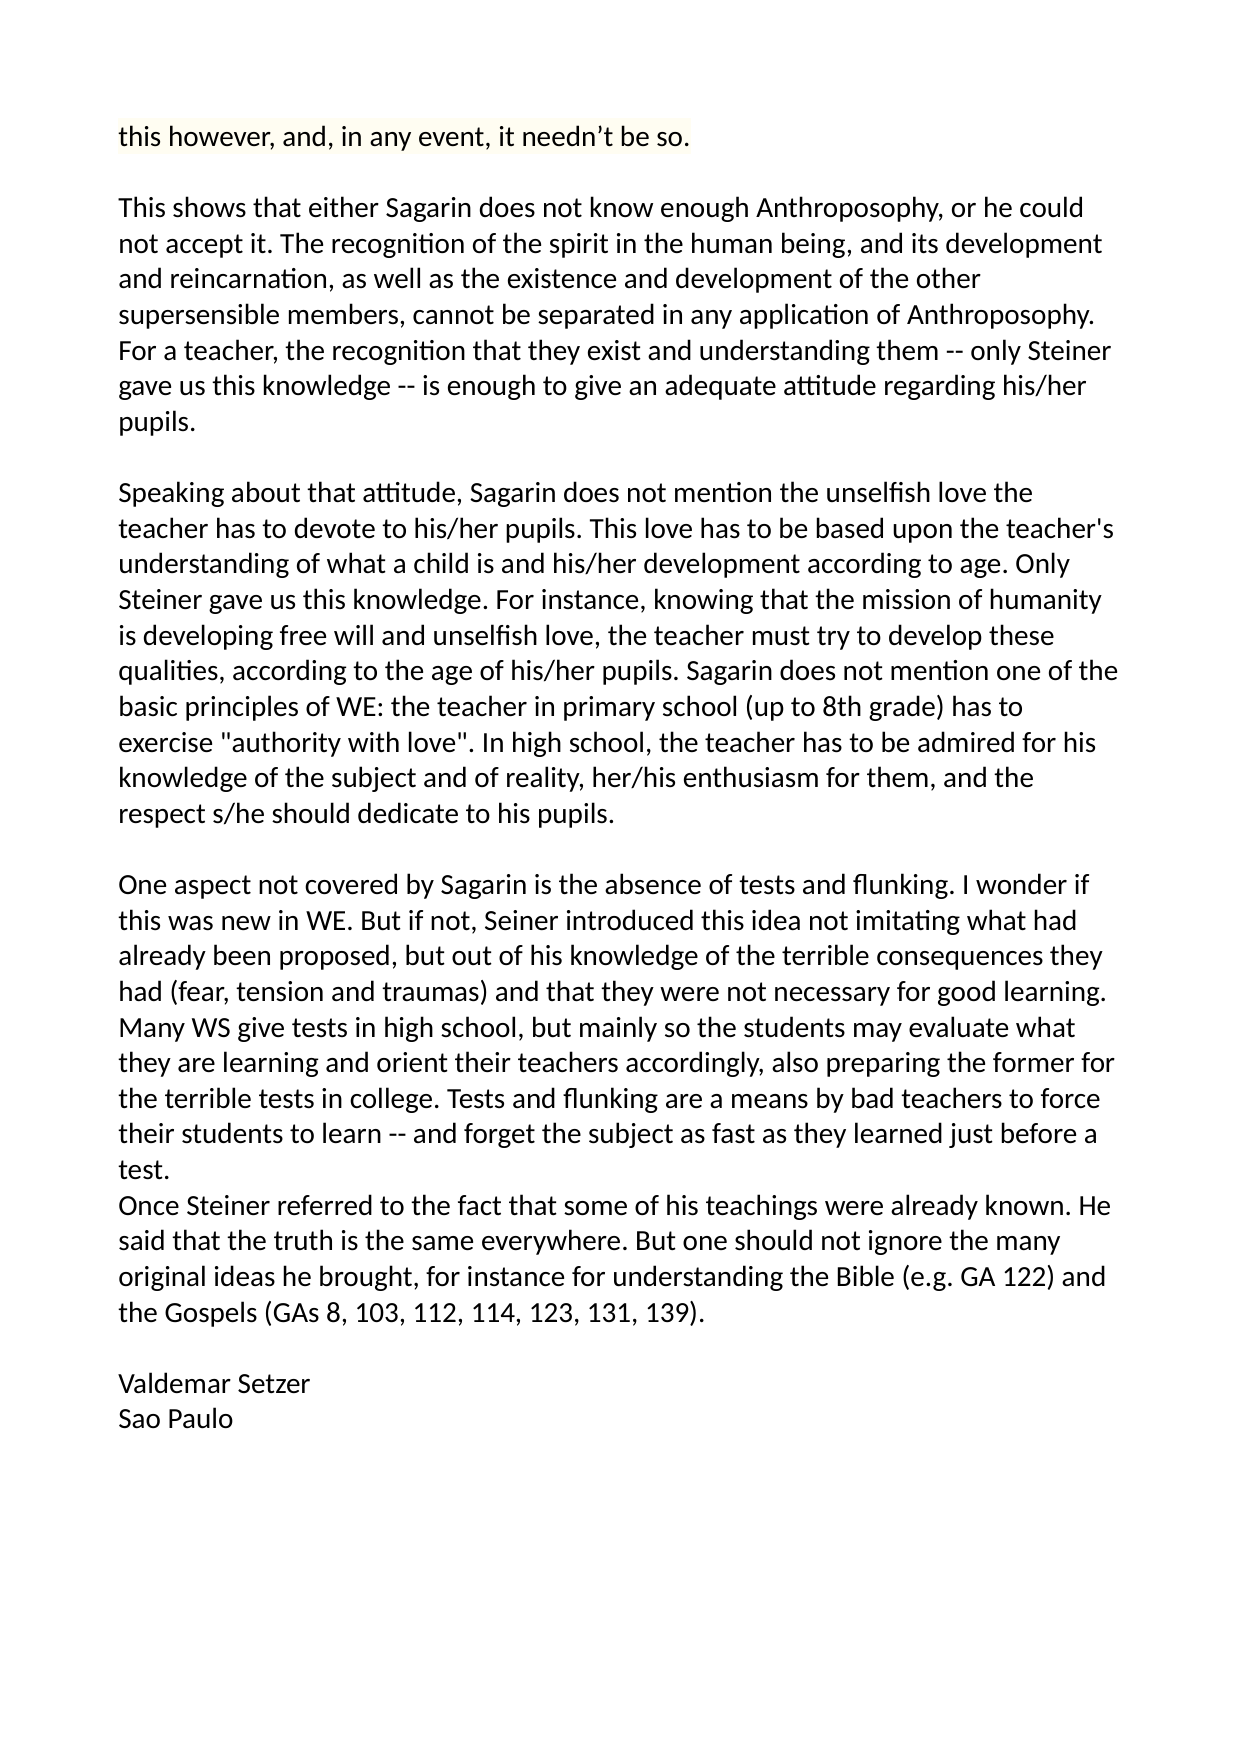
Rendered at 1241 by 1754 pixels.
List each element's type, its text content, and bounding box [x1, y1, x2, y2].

text One aspect not covered by Sagarin is the absence of tests and flunking. I wonder if this was new in WE. But if not, Seiner introduced this idea not imitating what had already been proposed, but out of his knowledge of the terrible consequences they had (fear, tension and traumas) and that they were not necessary for good learning. Many WS give tests in high school, but mainly so the students may evaluate what they are learning and orient their teachers accordingly, also preparing the former for the terrible tests in college. Tests and flunking are a means by bad teachers to force their students to learn -- and forget the subject as fast as they learned just before a test. [118, 866, 1122, 1187]
text Speaking about that attitude, Sagarin does not mention the unselfish love the teacher has to devote to his/her pupils. This love has to be based upon the teacher's understanding of what a child is and his/her development according to age. Only Steiner gave us this knowledge. For instance, knowing that the mission of humanity is developing free will and unselfish love, the teacher must try to develop these qualities, according to the age of his/her pupils. Sagarin does not mention one of the basic principles of WE: the teacher in primary school (up to 8th grade) has to exercise "authority with love". In high school, the teacher has to be admired for his knowledge of the subject and of reality, her/his enthusiasm for them, and the respect s/he should dedicate to his pupils. [118, 474, 1122, 831]
text Sao Paulo [118, 1401, 1122, 1436]
text Valdemar Setzer [118, 1365, 1122, 1401]
text This shows that either Sagarin does not know enough Anthroposophy, or he could not accept it. The recognition of the spirit in the human being, and its development and reincarnation, as well as the existence and development of the other supersensible members, cannot be separated in any application of Anthroposophy. For a teacher, the recognition that they exist and understanding them -- only Steiner gave us this knowledge -- is enough to give an adequate attitude regarding his/her pupils. [118, 189, 1122, 439]
text this however, and, in any event, it needn’t be so. [118, 118, 1122, 154]
text Once Steiner referred to the fact that some of his teachings were already known. He said that the truth is the same everywhere. But one should not ignore the many original ideas he brought, for instance for understanding the Bible (e.g. GA 122) and the Gospels (GAs 8, 103, 112, 114, 123, 131, 139). [118, 1187, 1122, 1329]
